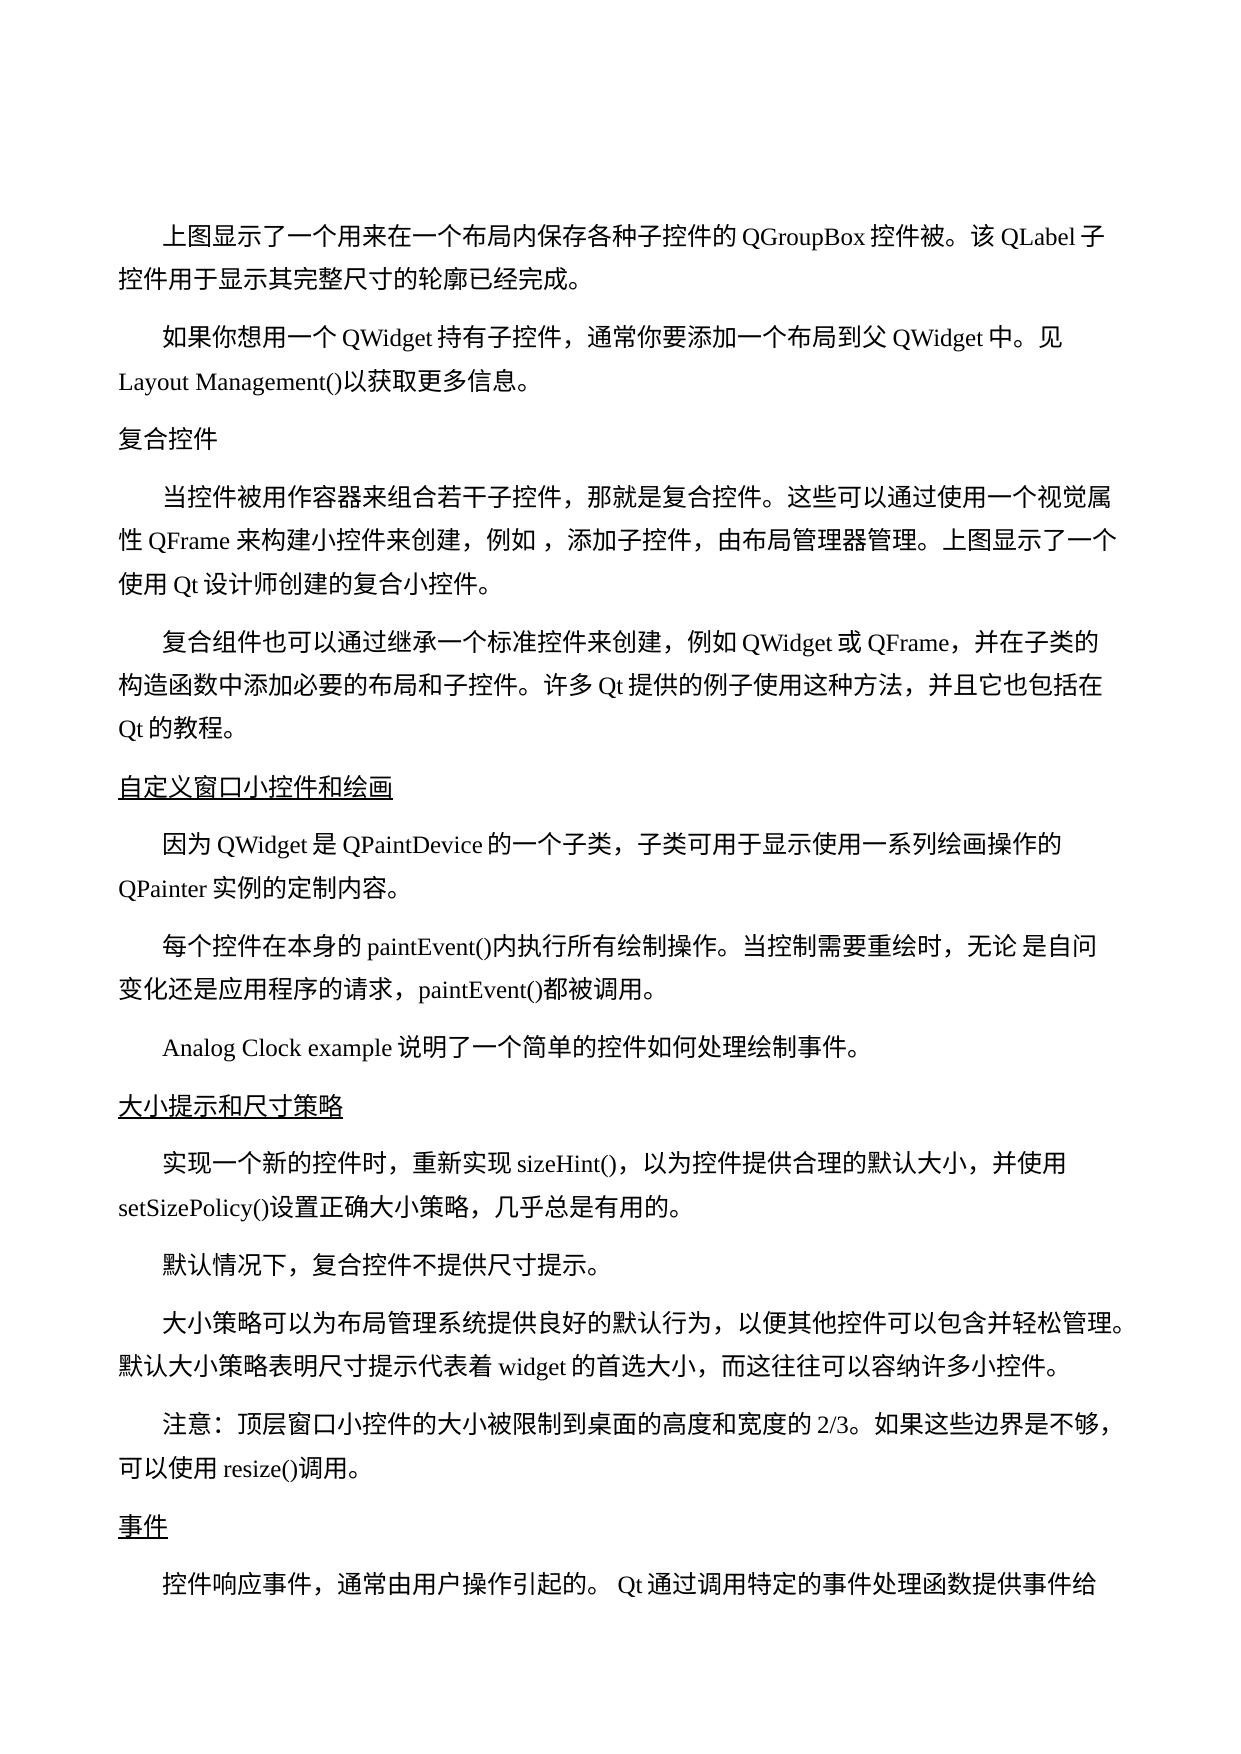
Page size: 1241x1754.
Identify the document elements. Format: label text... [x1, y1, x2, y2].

text 控件响应事件，通常由用户操作引起的。 Qt通过调用特定的事件处理函数提供事件给 [118, 1564, 1122, 1601]
text 事件 [118, 1506, 1122, 1543]
text 大小提示和尺寸策略 [118, 1086, 1122, 1122]
text 如果你想用一个QWidget持有子控件，通常你要添加一个布局到父QWidget中。见Layout Management()以获取更多信息。 [118, 318, 1122, 397]
text Analog Clock example说明了一个简单的控件如何处理绘制事件。 [118, 1028, 1122, 1064]
text 自定义窗口小控件和绘画 [118, 767, 1122, 803]
text 上图显示了一个用来在一个布局内保存各种子控件的QGroupBox控件被。该QLabel子控件用于显示其完整尺寸的轮廓已经完成。 [118, 216, 1122, 296]
text 复合控件 [118, 419, 1122, 455]
text 默认情况下，复合控件不提供尺寸提示。 [118, 1245, 1122, 1282]
text 因为QWidget是QPaintDevice的一个子类，子类可用于显示使用一系列绘画操作的QPainter实例的定制内容。 [118, 825, 1122, 905]
text 当控件被用作容器来组合若干子控件，那就是复合控件。这些可以通过使用一个视觉属性QFrame 来构建小控件来创建，例如 ，添加子控件，由布局管理器管理。上图显示了一个使用Qt设计师创建的复合小控件。 [118, 477, 1122, 600]
text 实现一个新的控件时，重新实现sizeHint()，以为控件提供合理的默认大小，并使用setSizePolicy()设置正确大小策略，几乎总是有用的。 [118, 1144, 1122, 1224]
text 大小策略可以为布局管理系统提供良好的默认行为，以便其他控件可以包含并轻松管理。默认大小策略表明尺寸提示代表着widget的首选大小，而这往往可以容纳许多小控件。 [118, 1303, 1122, 1383]
text 复合组件也可以通过继承一个标准控件来创建，例如QWidget或QFrame，并在子类的构造函数中添加必要的布局和子控件。许多Qt提供的例子使用这种方法，并且它也包括在Qt的教程。 [118, 622, 1122, 745]
text 每个控件在本身的paintEvent()内执行所有绘制操作。当控制需要重绘时，无论 是自问变化还是应用程序的请求，paintEvent()都被调用。 [118, 926, 1122, 1006]
text 注意：顶层窗口小控件的大小被限制到桌面的高度和宽度的2/3。如果这些边界是不够，可以使用resize()调用。 [118, 1405, 1122, 1484]
